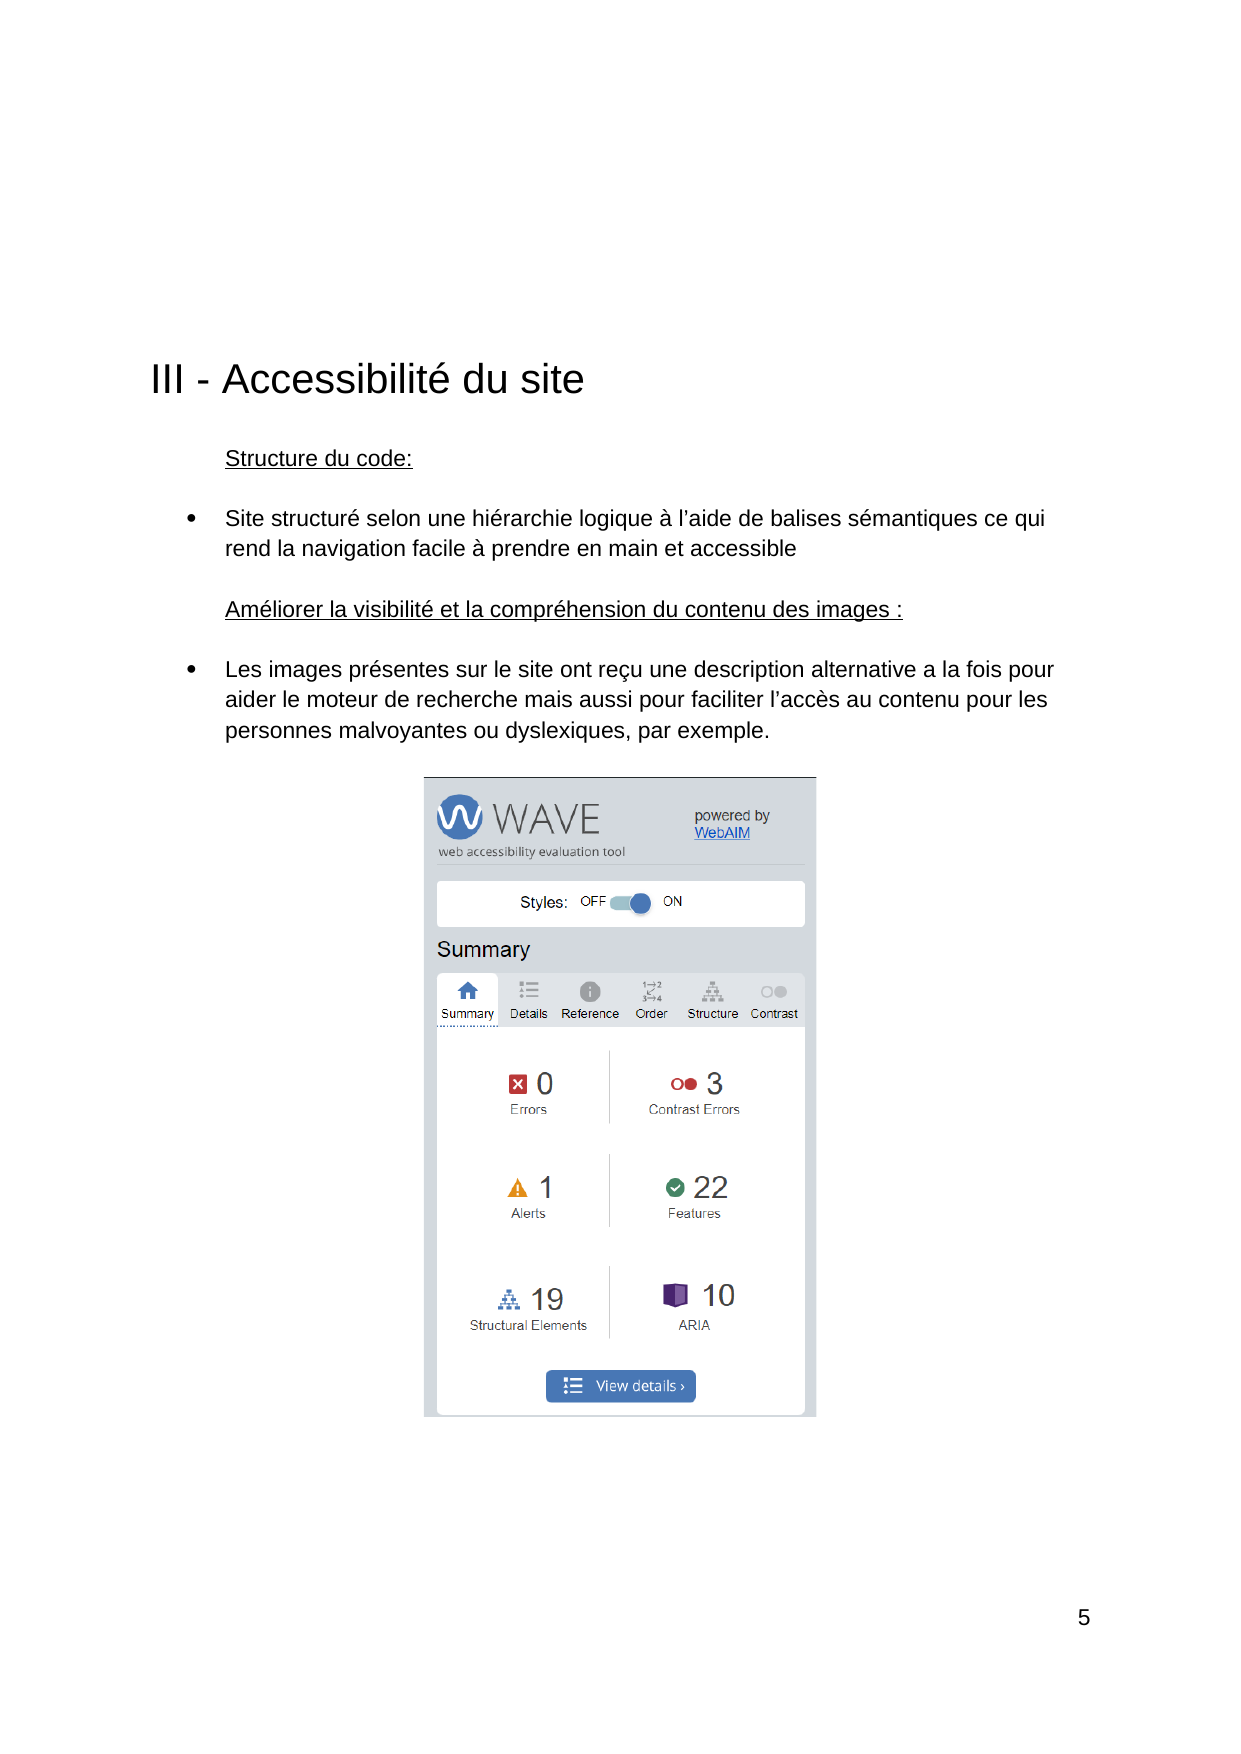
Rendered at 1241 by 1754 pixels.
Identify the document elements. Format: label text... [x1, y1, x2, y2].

list Les images présentes sur le site ont reçu une description alternative a la fois pour aider le moteur de recherche mais aussi pour faciliter l’accès au contenu pour les personnes malvoyantes ou dyslexiques, par exemple. [187, 656, 1090, 743]
text Structure du code: [225, 445, 1090, 471]
list Site structuré selon une hiérarchie logique à l’aide de balises sémantiques ce qui rend la navigation facile à prendre en main et accessible [187, 505, 1090, 562]
text Améliorer la visibilité et la compréhension du contenu des images : [225, 596, 1090, 622]
subtitle III - Accessibilité du site [150, 354, 1090, 402]
